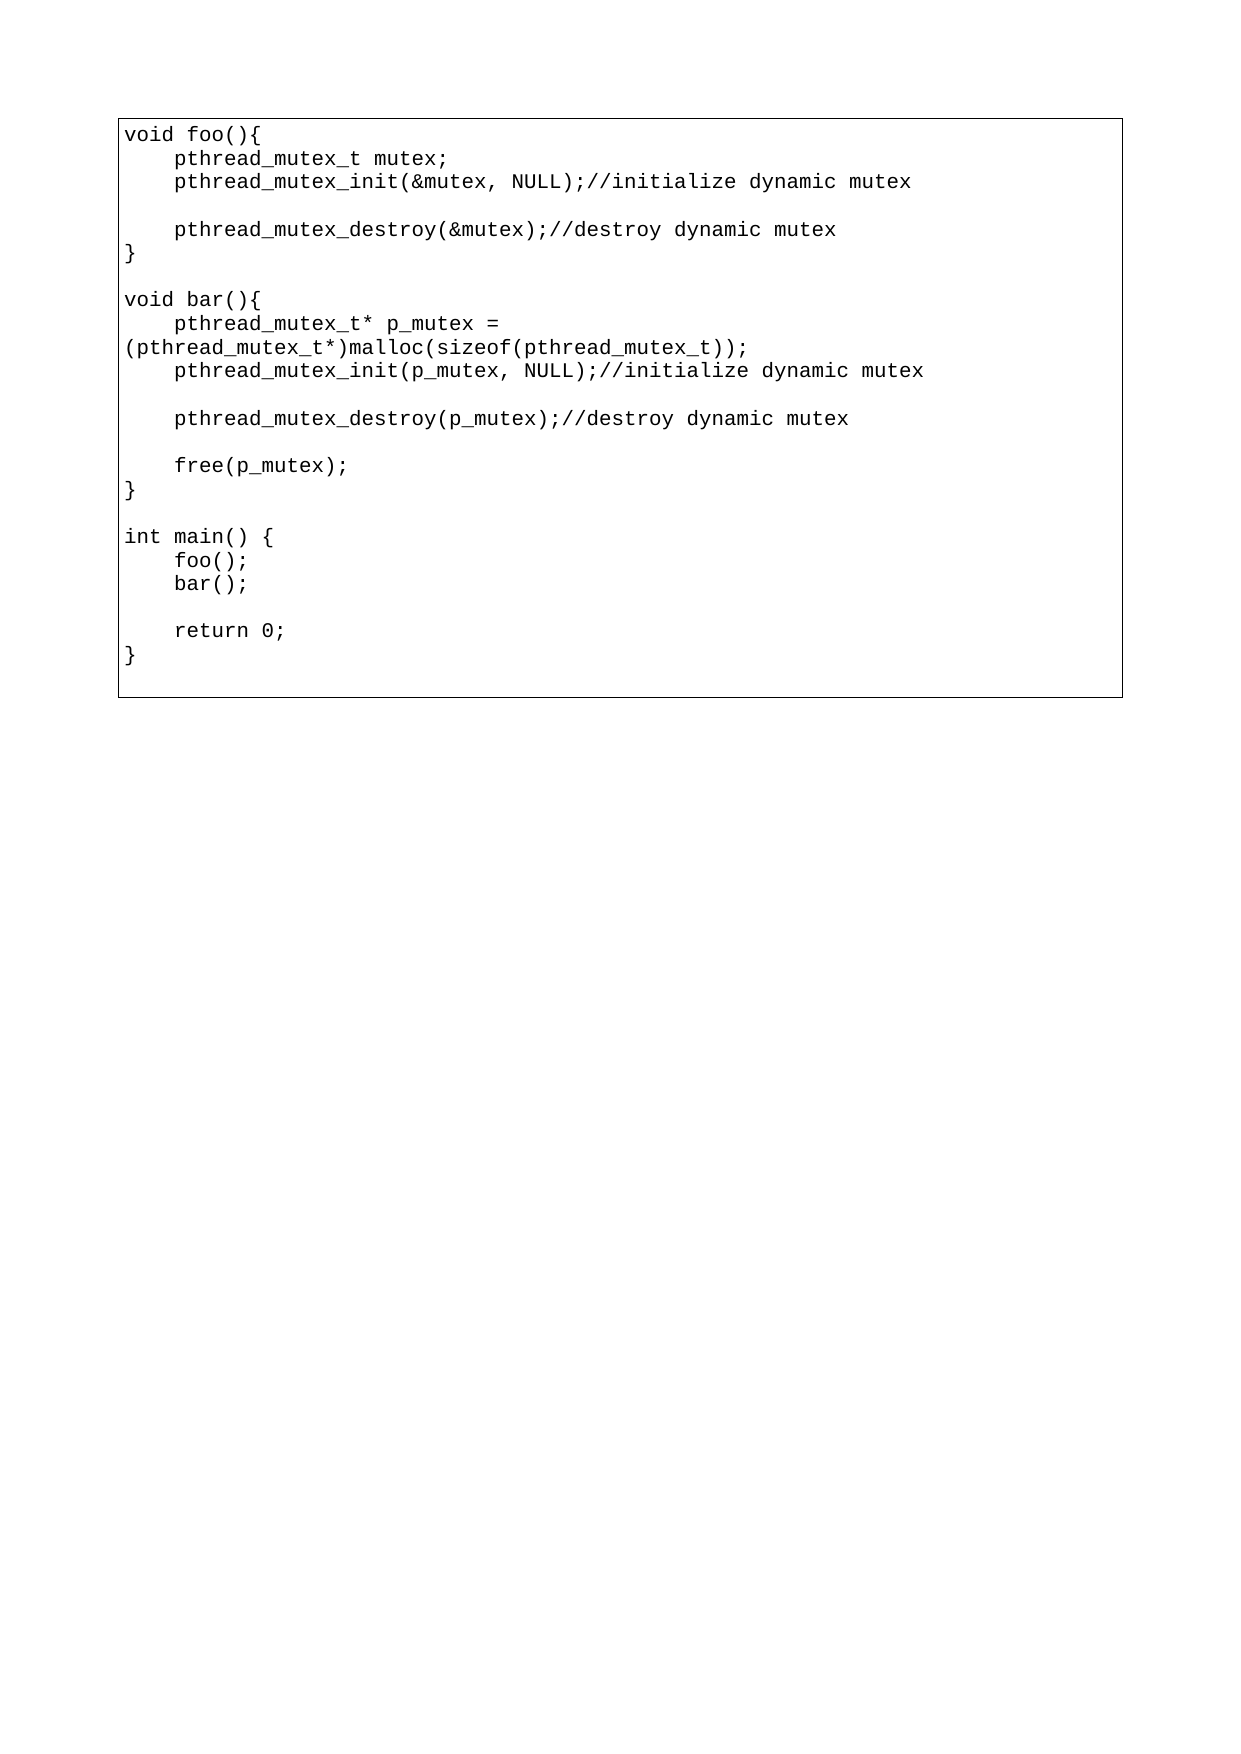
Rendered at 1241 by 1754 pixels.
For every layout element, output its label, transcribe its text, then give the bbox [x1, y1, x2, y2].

table_header void foo(){ pthread_mutex_t mutex; pthread_mutex_init(&mutex, NULL);//initialize dynamic mutex pthread_mutex_destroy(&mutex);//destroy dynamic mutex } void bar(){ pthread_mutex_t* p_mutex = (pthread_mutex_t*)malloc(sizeof(pthread_mutex_t)); pthread_mutex_init(p_mutex, NULL);//initialize dynamic mutex pthread_mutex_destroy(p_mutex);//destroy dynamic mutex free(p_mutex); } int main() { foo(); bar(); return 0; } [119, 119, 1122, 697]
